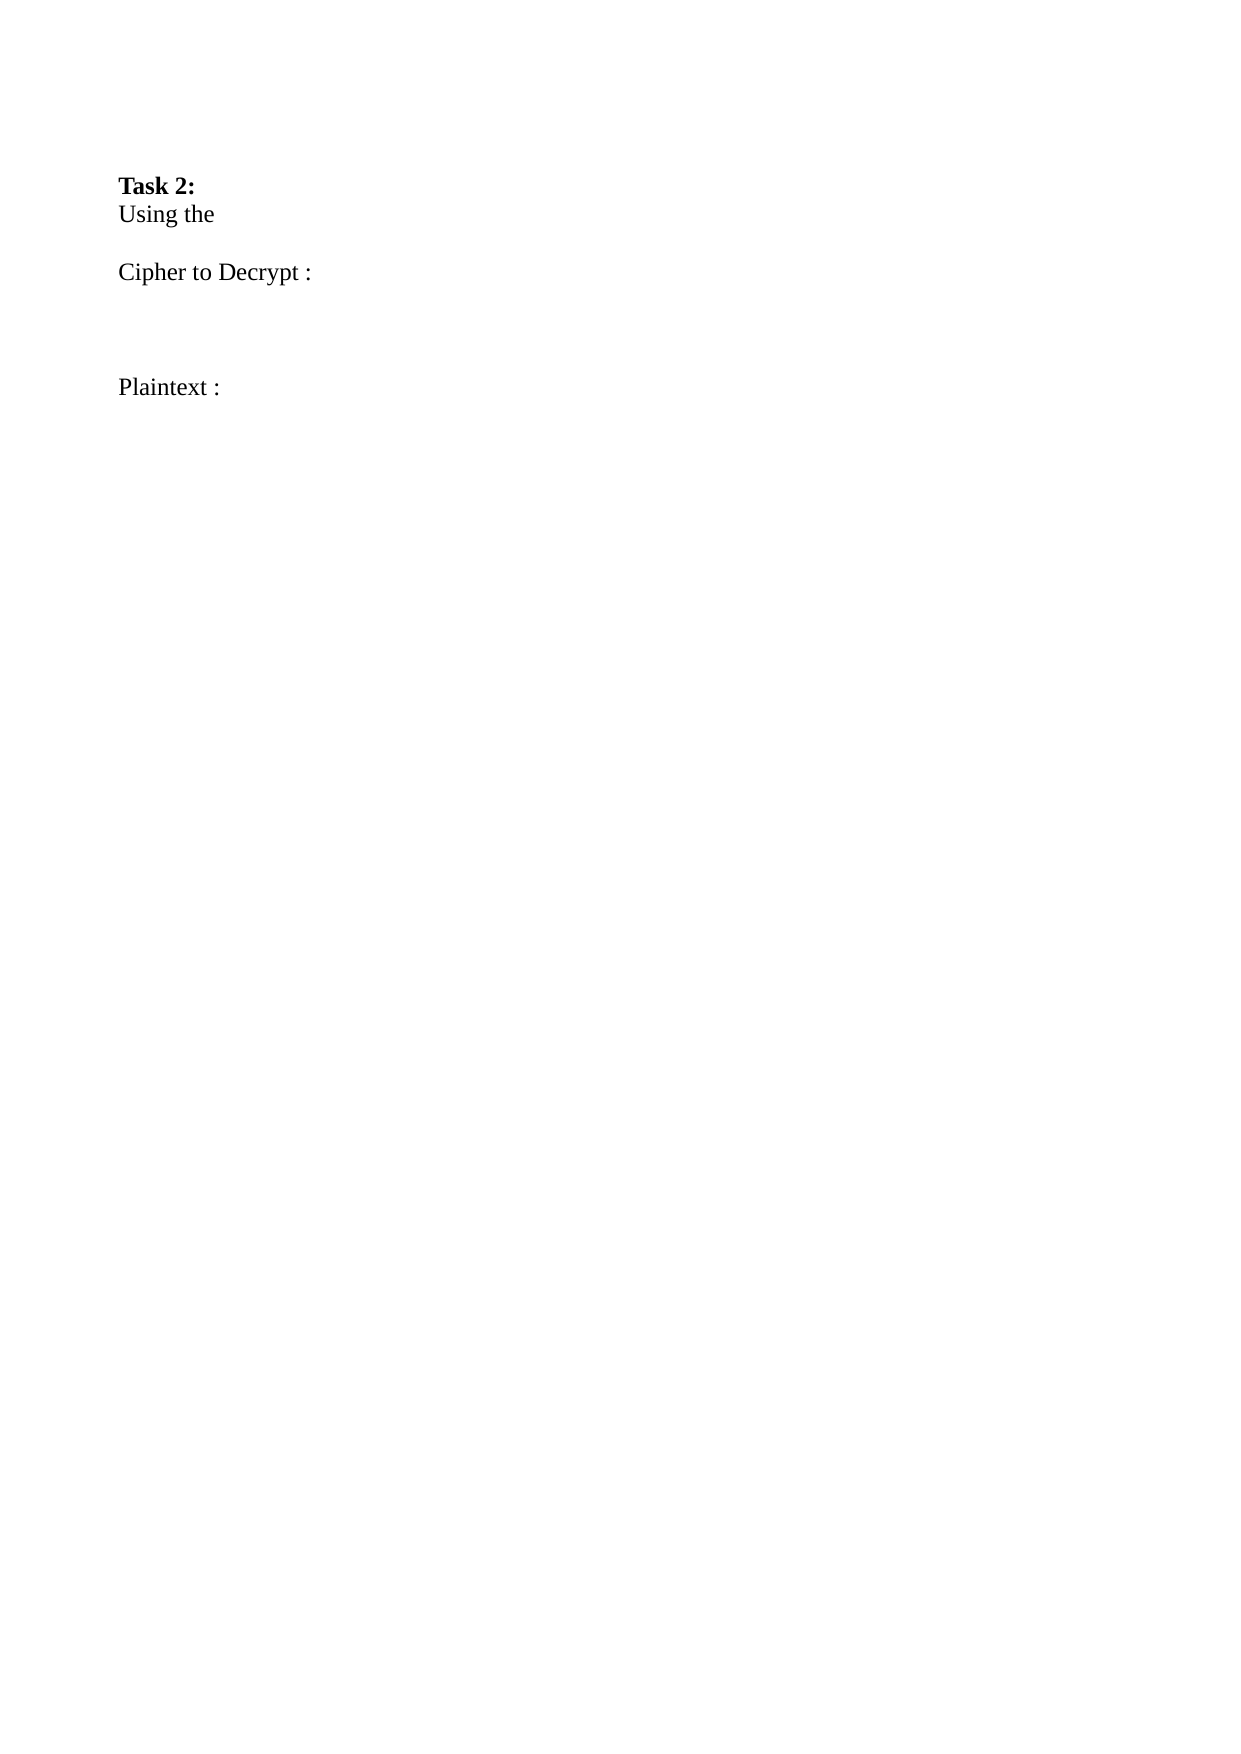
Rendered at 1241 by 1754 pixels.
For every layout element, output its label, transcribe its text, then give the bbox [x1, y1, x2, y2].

text Plaintext : [118, 372, 1122, 401]
text Task 2: [118, 171, 1122, 199]
text Using the [118, 199, 1122, 228]
text Cipher to Decrypt : [118, 257, 1122, 286]
